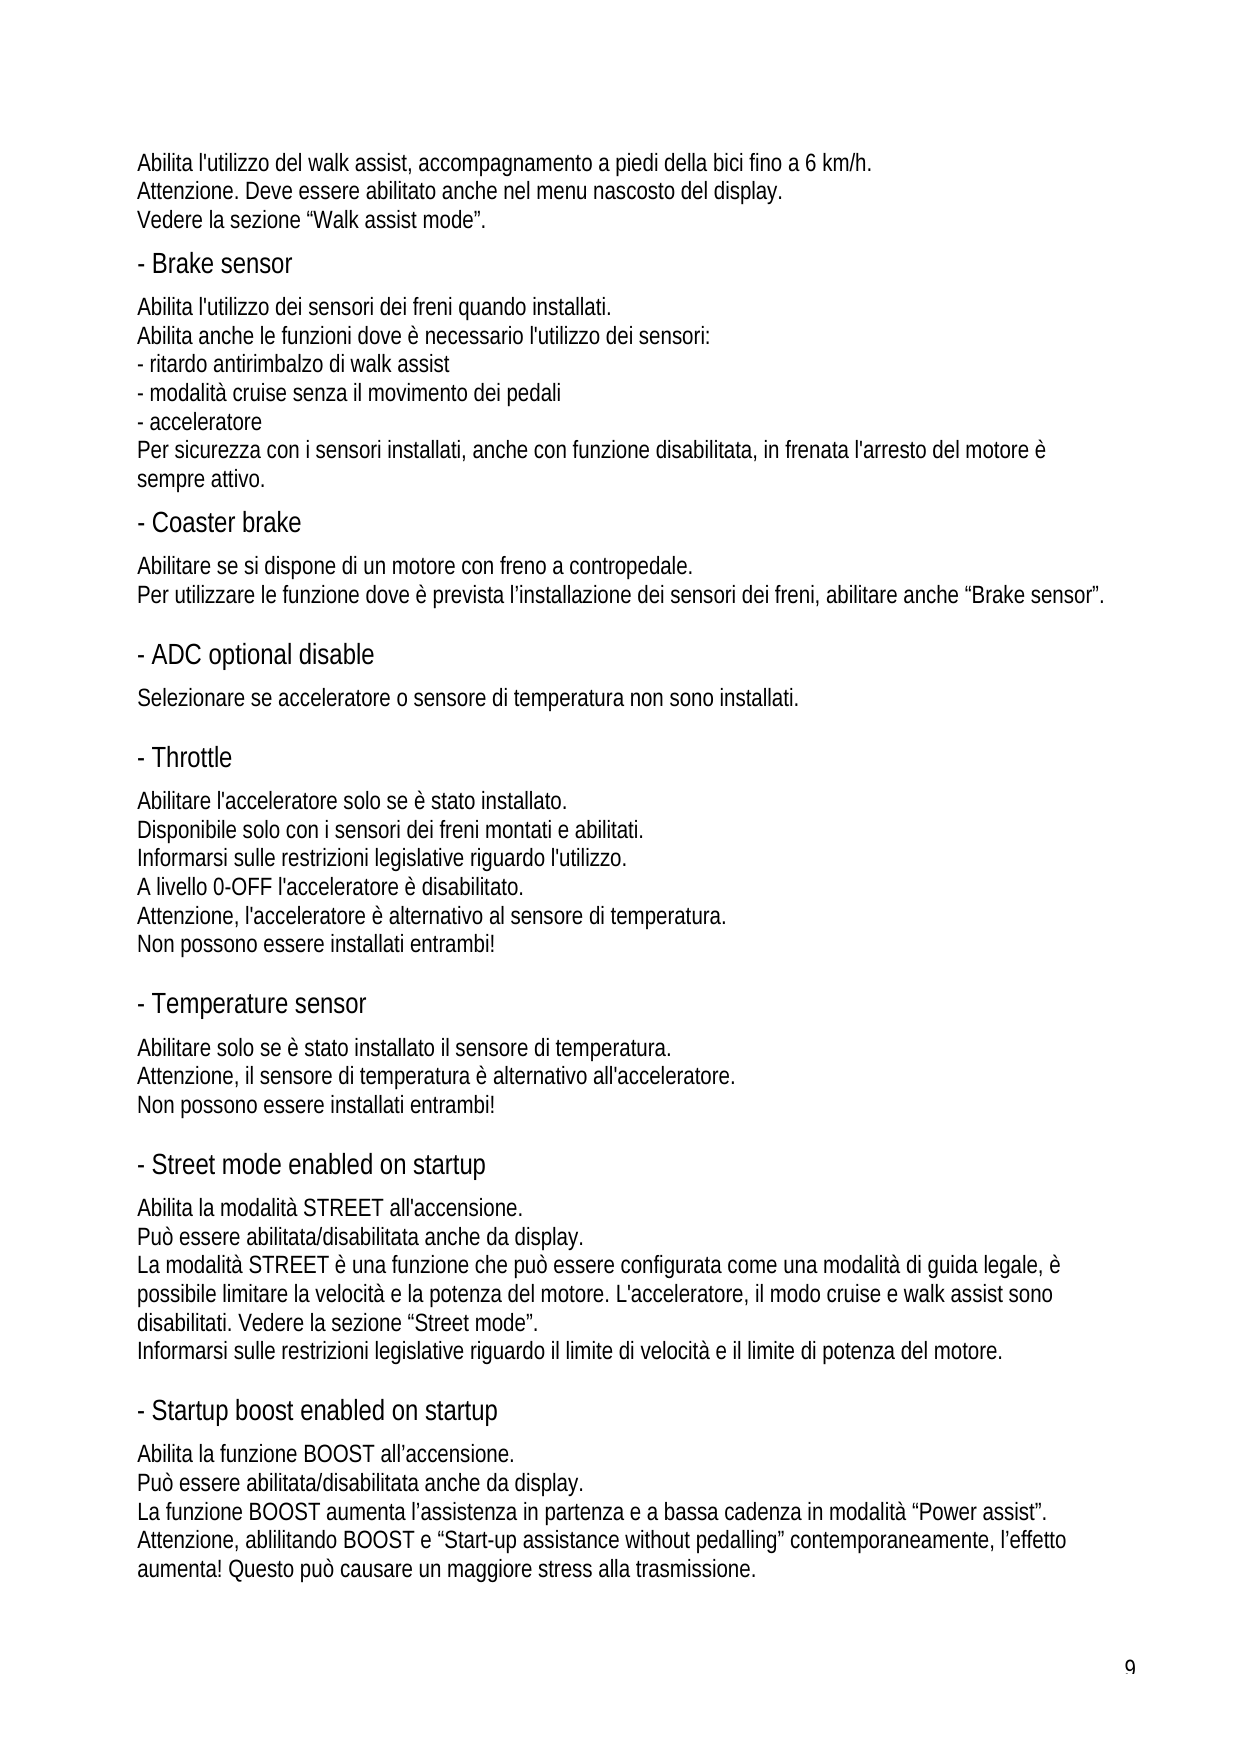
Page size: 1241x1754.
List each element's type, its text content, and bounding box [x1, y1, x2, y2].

text La funzione BOOST aumenta l’assistenza in partenza e a bassa cadenza in modalità “Power assist”. [137, 1497, 1122, 1525]
text Può essere abilitata/disabilitata anche da display. [137, 1468, 1122, 1497]
text - Startup boost enabled on startup [137, 1393, 1122, 1427]
text Attenzione, il sensore di temperatura è alternativo all'acceleratore. [137, 1061, 1122, 1090]
text La modalità STREET è una funzione che può essere configurata come una modalità di guida legale, è possibile limitare la velocità e la potenza del motore. L'acceleratore, il modo cruise e walk assist sono disabilitati. Vedere la sezione “Street mode”. [137, 1250, 1122, 1336]
text Abilita l'utilizzo dei sensori dei freni quando installati. [137, 292, 1122, 321]
text Selezionare se acceleratore o sensore di temperatura non sono installati. [137, 683, 1122, 711]
text Non possono essere installati entrambi! [137, 1090, 1122, 1118]
text - ritardo antirimbalzo di walk assist [137, 349, 1122, 378]
text Attenzione, ablilitando BOOST e “Start-up assistance without pedalling” contemporaneamente, l’effetto aumenta! Questo può causare un maggiore stress alla trasmissione. [137, 1525, 1122, 1583]
text Abilita l'utilizzo del walk assist, accompagnamento a piedi della bici fino a 6 km/h. [137, 148, 1122, 176]
text Abilitare l'acceleratore solo se è stato installato. [137, 786, 1122, 815]
text Informarsi sulle restrizioni legislative riguardo il limite di velocità e il limite di potenza del motore. [137, 1336, 1122, 1365]
text - acceleratore [137, 407, 1122, 435]
text - modalità cruise senza il movimento dei pedali [137, 378, 1122, 407]
text Vedere la sezione “Walk assist mode”. [137, 205, 1122, 233]
text Abilitare se si dispone di un motore con freno a contropedale. [137, 551, 1122, 579]
text - Coaster brake [137, 505, 1122, 538]
text Per utilizzare le funzione dove è prevista l’installazione dei sensori dei freni, abilitare anche “Brake sensor”. [137, 579, 1122, 608]
text Non possono essere installati entrambi! [137, 929, 1122, 958]
text - Street mode enabled on startup [137, 1147, 1122, 1181]
text Abilita anche le funzioni dove è necessario l'utilizzo dei sensori: [137, 321, 1122, 349]
text A livello 0-OFF l'acceleratore è disabilitato. [137, 872, 1122, 901]
text Disponibile solo con i sensori dei freni montati e abilitati. [137, 815, 1122, 843]
text Attenzione, l'acceleratore è alternativo al sensore di temperatura. [137, 901, 1122, 929]
text - Brake sensor [137, 246, 1122, 279]
text - Throttle [137, 740, 1122, 773]
text Può essere abilitata/disabilitata anche da display. [137, 1222, 1122, 1250]
text Informarsi sulle restrizioni legislative riguardo l'utilizzo. [137, 843, 1122, 872]
text Abilita la funzione BOOST all’accensione. [137, 1439, 1122, 1468]
text Attenzione. Deve essere abilitato anche nel menu nascosto del display. [137, 176, 1122, 205]
text - ADC optional disable [137, 637, 1122, 670]
text Abilitare solo se è stato installato il sensore di temperatura. [137, 1032, 1122, 1061]
text - Temperature sensor [137, 987, 1122, 1020]
text Per sicurezza con i sensori installati, anche con funzione disabilitata, in frenata l'arresto del motore è sempre attivo. [137, 435, 1122, 492]
text Abilita la modalità STREET all'accensione. [137, 1193, 1122, 1222]
